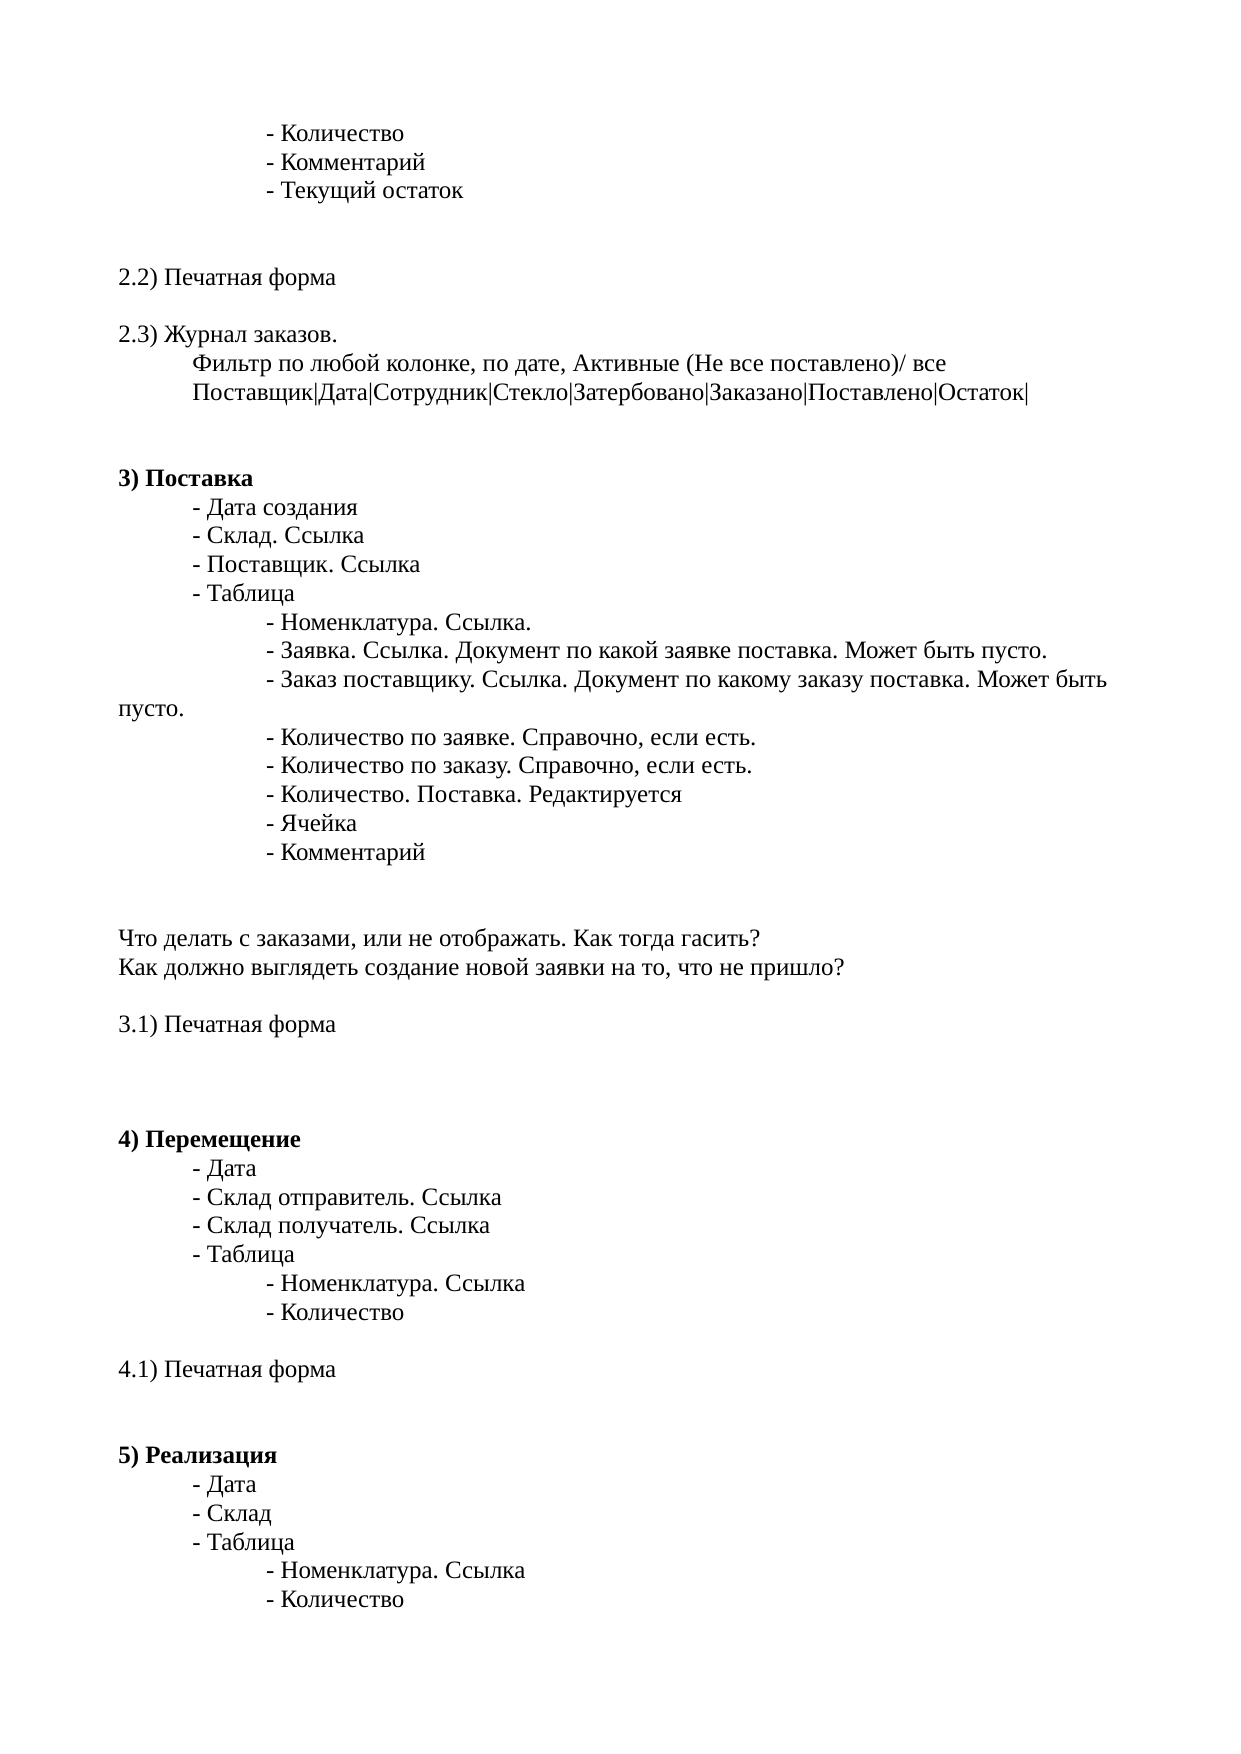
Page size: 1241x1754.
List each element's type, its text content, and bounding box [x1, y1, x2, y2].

text - Текущий остаток [118, 176, 1122, 204]
text - Дата создания [118, 492, 1122, 521]
text - Комментарий [118, 837, 1122, 866]
text - Комментарий [118, 147, 1122, 176]
text Что делать с заказами, или не отображать. Как тогда гасить? [118, 923, 1122, 952]
text - Количество [118, 118, 1122, 147]
text - Таблица [118, 1239, 1122, 1268]
text Как должно выглядеть создание новой заявки на то, что не пришло? [118, 952, 1122, 981]
text Поставщик|Дата|Сотрудник|Стекло|Затербовано|Заказано|Поставлено|Остаток| [118, 377, 1122, 406]
text - Дата [118, 1153, 1122, 1182]
text - Количество по заказу. Справочно, если есть. [118, 751, 1122, 779]
text 5) Реализация [118, 1441, 1122, 1469]
text - Ячейка [118, 808, 1122, 837]
text - Таблица [118, 1527, 1122, 1556]
text 4) Перемещение [118, 1124, 1122, 1153]
text 3) Поставка [118, 463, 1122, 492]
text - Номенклатура. Ссылка. [118, 607, 1122, 636]
text 2.2) Печатная форма [118, 262, 1122, 291]
text - Количество [118, 1297, 1122, 1326]
text - Количество по заявке. Справочно, если есть. [118, 722, 1122, 751]
text - Номенклатура. Ссылка [118, 1556, 1122, 1584]
text - Склад получатель. Ссылка [118, 1211, 1122, 1239]
text - Заявка. Ссылка. Документ по какой заявке поставка. Может быть пусто. [118, 636, 1122, 664]
text - Количество [118, 1584, 1122, 1613]
text 3.1) Печатная форма [118, 1009, 1122, 1038]
text 2.3) Журнал заказов. [118, 319, 1122, 348]
text - Таблица [118, 578, 1122, 607]
text - Склад. Ссылка [118, 521, 1122, 549]
text - Номенклатура. Ссылка [118, 1268, 1122, 1297]
text Фильтр по любой колонке, по дате, Активные (Не все поставлено)/ все [118, 348, 1122, 377]
text - Дата [118, 1469, 1122, 1498]
text - Количество. Поставка. Редактируется [118, 779, 1122, 808]
text - Поставщик. Ссылка [118, 549, 1122, 578]
text 4.1) Печатная форма [118, 1354, 1122, 1383]
text - Склад [118, 1498, 1122, 1527]
text - Склад отправитель. Ссылка [118, 1182, 1122, 1211]
text - Заказ поставщику. Ссылка. Документ по какому заказу поставка. Может быть пусто. [118, 664, 1122, 722]
